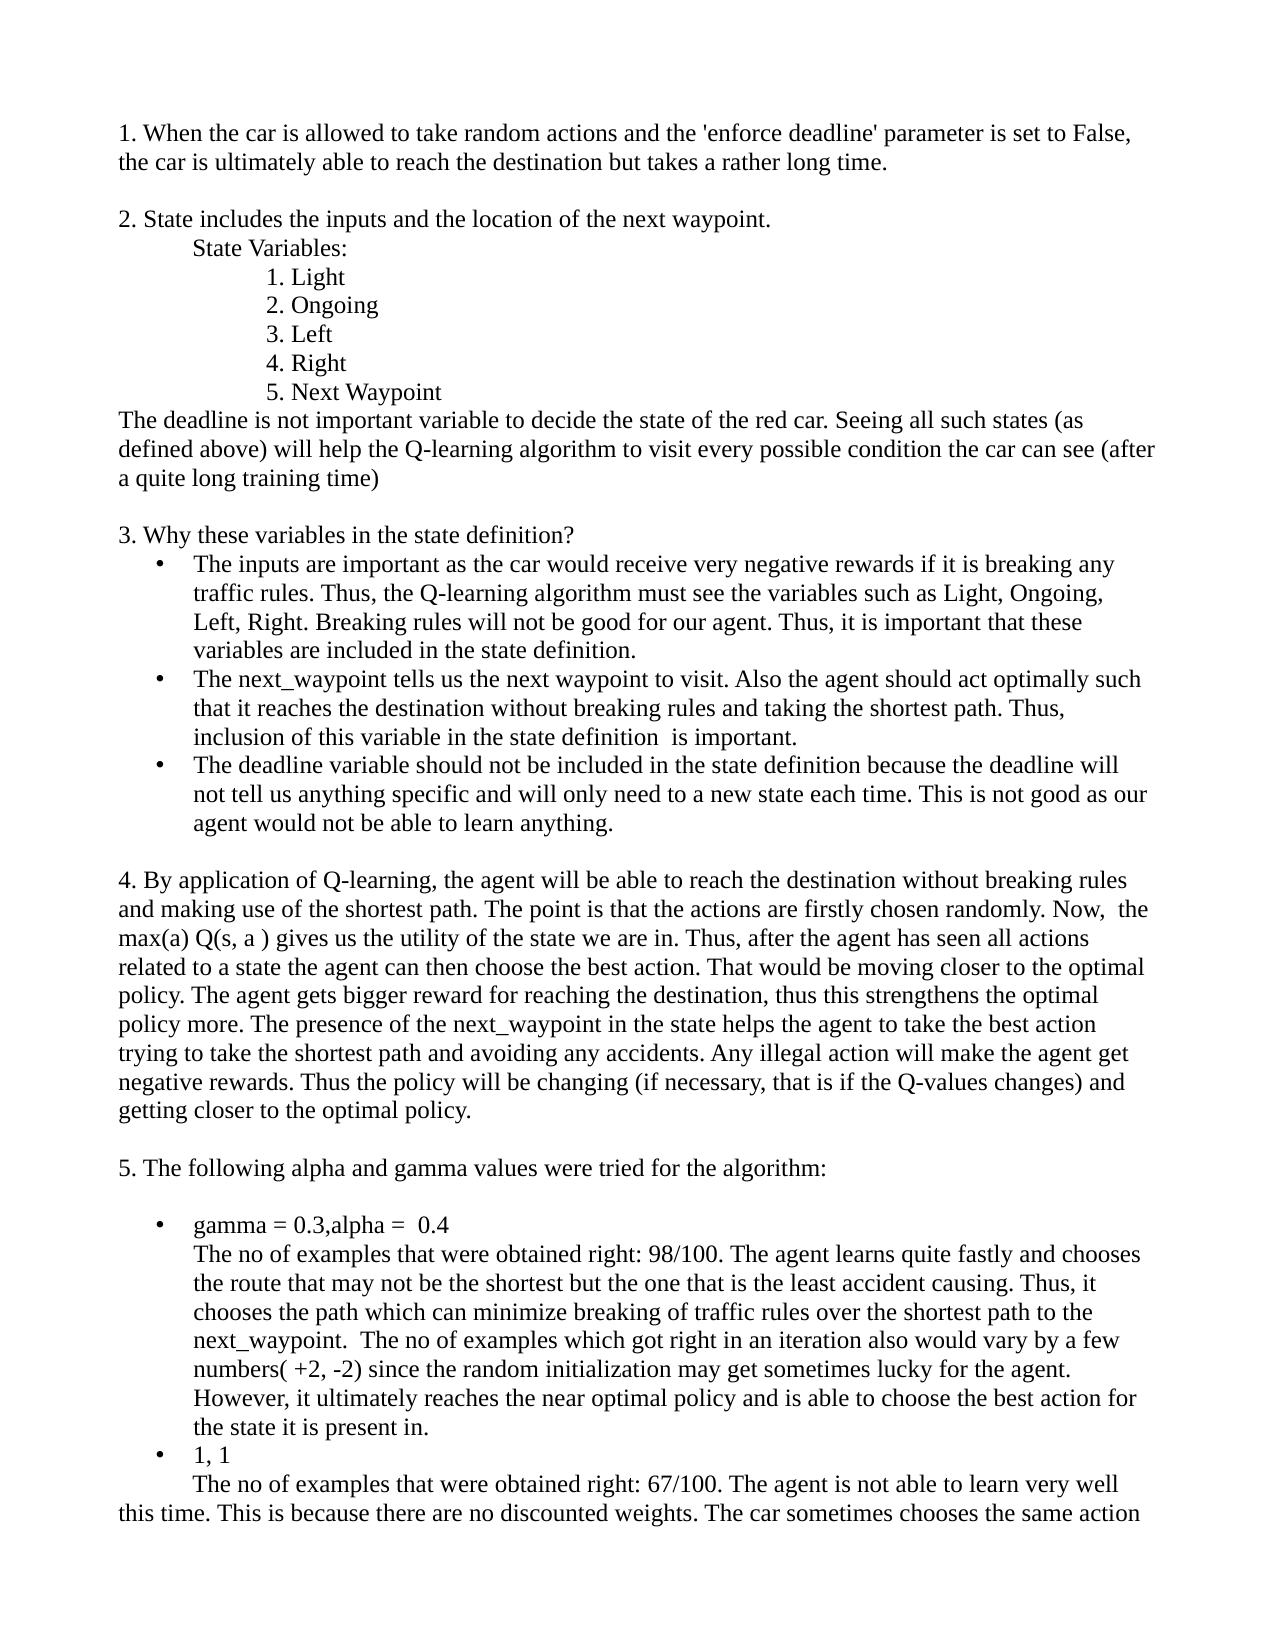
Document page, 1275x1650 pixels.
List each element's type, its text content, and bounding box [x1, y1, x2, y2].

list The deadline variable should not be included in the state definition because the deadline will not tell us anything specific and will only need to a new state each time. This is not good as our agent would not be able to learn anything. [156, 751, 1157, 837]
list The inputs are important as the car would receive very negative rewards if it is breaking any traffic rules. Thus, the Q-learning algorithm must see the variables such as Light, Ongoing, Left, Right. Breaking rules will not be good for our agent. Thus, it is important that these variables are included in the state definition. [156, 549, 1157, 664]
list The no of examples that were obtained right: 98/100. The agent learns quite fastly and chooses the route that may not be the shortest but the one that is the least accident causing. Thus, it chooses the path which can minimize breaking of traffic rules over the shortest path to the next_waypoint. The no of examples which got right in an iteration also would vary by a few numbers( +2, -2) since the random initialization may get sometimes lucky for the agent. However, it ultimately reaches the near optimal policy and is able to choose the best action for the state it is present in. [156, 1239, 1157, 1441]
text 4. Right [118, 348, 1157, 377]
text 3. Why these variables in the state definition? [118, 521, 1157, 549]
list gamma = 0.3,alpha = 0.4 [156, 1211, 1157, 1239]
text 4. By application of Q-learning, the agent will be able to reach the destination without breaking rules and making use of the shortest path. The point is that the actions are firstly chosen randomly. Now, the max(a) Q(s, a ) gives us the utility of the state we are in. Thus, after the agent has seen all actions related to a state the agent can then choose the best action. That would be moving closer to the optimal policy. The agent gets bigger reward for reaching the destination, thus this strengthens the optimal policy more. The presence of the next_waypoint in the state helps the agent to take the best action trying to take the shortest path and avoiding any accidents. Any illegal action will make the agent get negative rewards. Thus the policy will be changing (if necessary, that is if the Q-values changes) and getting closer to the optimal policy. [118, 866, 1157, 1124]
text The deadline is not important variable to decide the state of the red car. Seeing all such states (as defined above) will help the Q-learning algorithm to visit every possible condition the car can see (after a quite long training time) [118, 406, 1157, 492]
text The no of examples that were obtained right: 67/100. The agent is not able to learn very well this time. This is because there are no discounted weights. The car sometimes chooses the same action [118, 1469, 1157, 1527]
text 2. State includes the inputs and the location of the next waypoint. [118, 204, 1157, 233]
text 2. Ongoing [118, 291, 1157, 319]
text 3. Left [118, 319, 1157, 348]
text 5. The following alpha and gamma values were tried for the algorithm: [118, 1153, 1157, 1182]
text 1. When the car is allowed to take random actions and the 'enforce deadline' parameter is set to False, the car is ultimately able to reach the destination but takes a rather long time. [118, 118, 1157, 176]
text State Variables: [118, 233, 1157, 262]
list 1, 1 [156, 1441, 1157, 1469]
text 5. Next Waypoint [118, 377, 1157, 406]
text 1. Light [118, 262, 1157, 291]
list The next_waypoint tells us the next waypoint to visit. Also the agent should act optimally such that it reaches the destination without breaking rules and taking the shortest path. Thus, inclusion of this variable in the state definition is important. [156, 664, 1157, 751]
